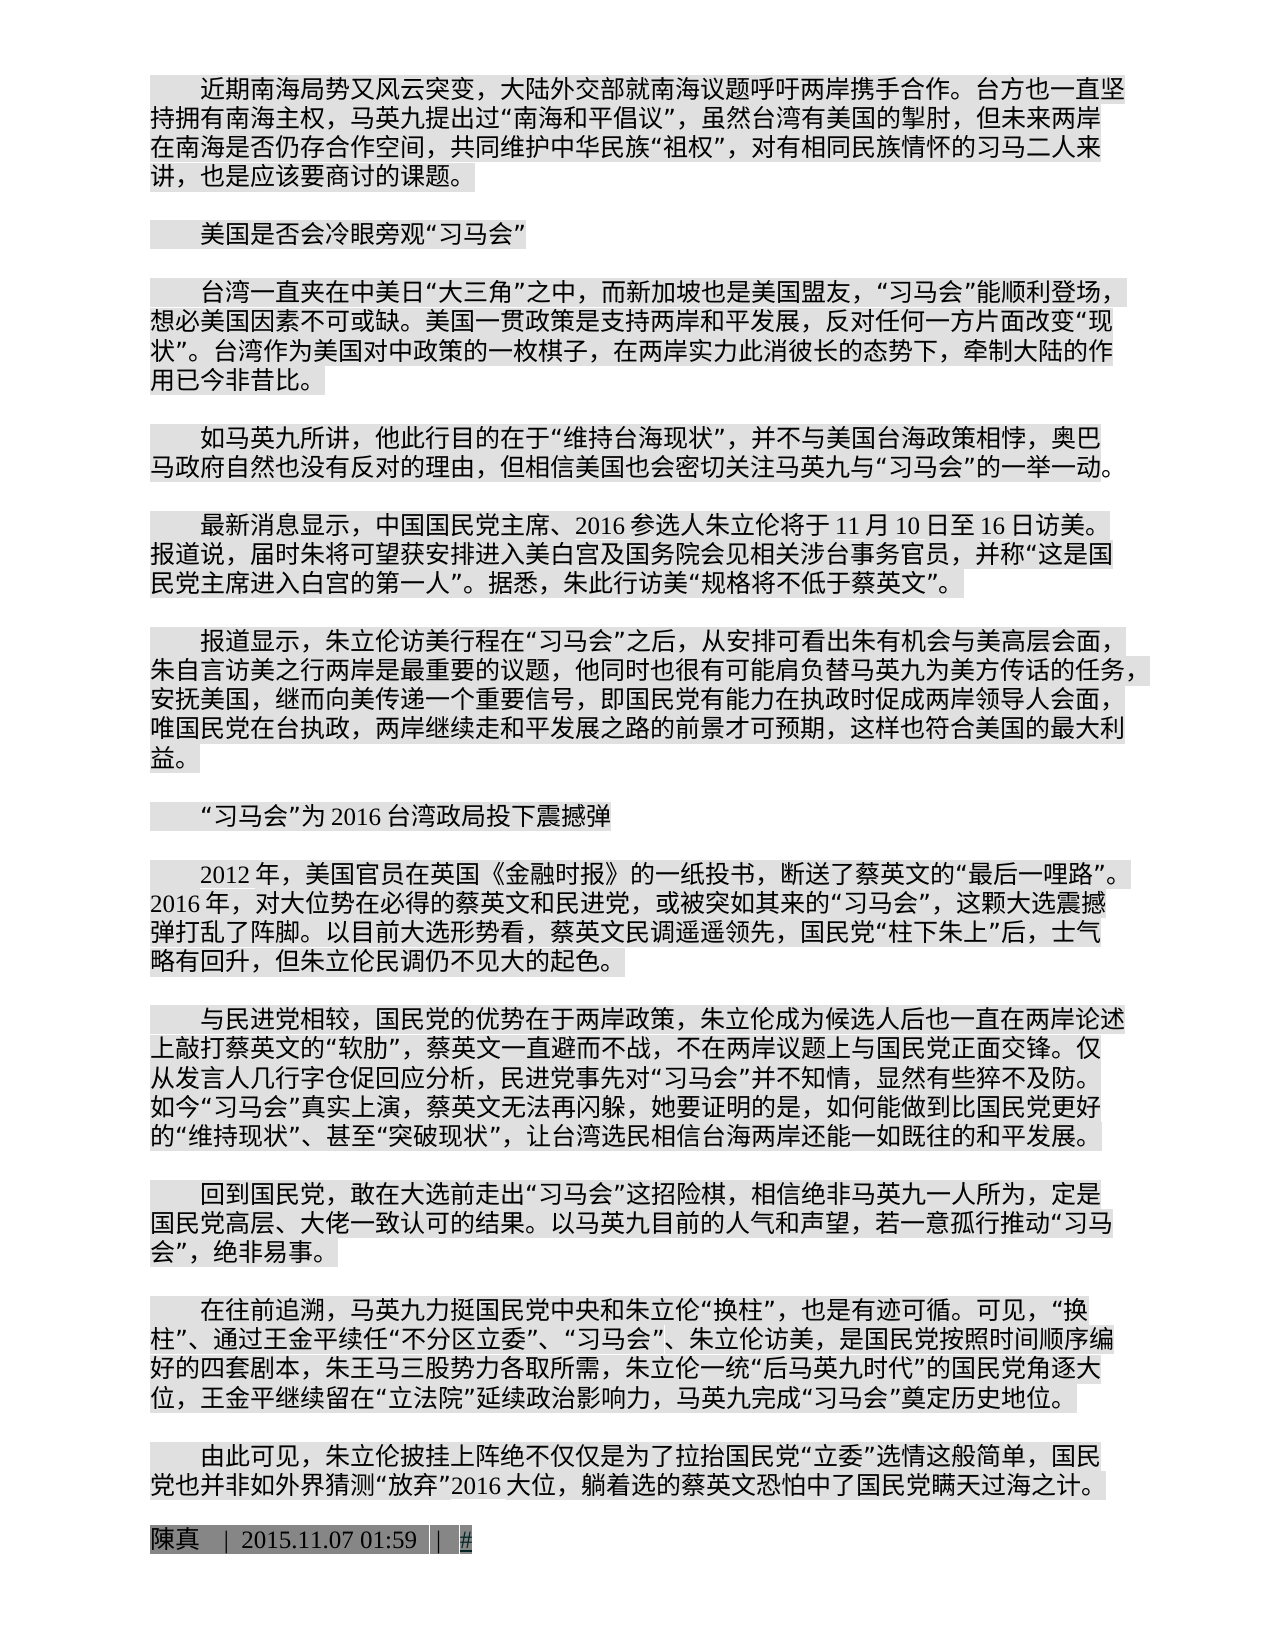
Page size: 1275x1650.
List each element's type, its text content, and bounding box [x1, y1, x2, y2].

text 這週大概是台灣最佔國際媒體政治版面的一週，台灣的媒體一樣湊熱鬧。按慣例台灣媒體仍然無能力評論國際政治問題，仍鎖在國內的小圈圈，猛往選舉﹑藍綠等立場鑽。看看香港媒體「大公網」的評論，直接點出國際政治問題。不管喜不喜歡這件事情，看看外國的評論深度，台灣的新聞媒體真只能在旁邊湊熱鬧。 ============================================= 独家评论：“习马会”登场 握手之外该看什么 http://goo.gl/fLdf0V 新华社北京11月4日电 中共中央台湾工作办公室、国务院台湾事务办公室主任张志军4日宣布，经两岸有关方面协商，两岸领导人习近平、马英九将于11月7日在新加坡会面，就推进两岸关系和平发展交换意见。 张志军强调指出，此次会面双方以两岸领导人身份和名义举行，是双方商定的。这是在两岸政治分歧尚未解决情况下根据一个中国原则作出的务实安排。 大公网评论员 李柏涛 3日深夜，一则“习马会”在新加坡登场的消息刷爆中文媒体圈，台湾媒体率先披露，马英九将于7日在新加坡与习近平见面。台“总统府”3日晚间对外证实消息属实，据其发言人称，马英九此行目的是“巩固两岸和平，维持台海现状”，不会签署任何协议，不会发表联合声明。习近平是受新加坡方面邀请，于6、7日对新进行国事访问。报道称，“习马会”很可能以“不期而遇”的方式上演。国台办发言人马晓光表示，对于两岸领导人会面的态度是积极开放、一贯的。“如有这方面的消息，我们会及时发布。” 习马新加坡“不期而遇” 不签协议、不发声明 “习马会”的消息由台湾亲绿媒体率先揭露，该媒体以所谓独家发布报道称，据其权威消息管道证实，马英九将于本周六(7日)前往新加坡，与在新加坡进行国事访问的习近平会面。该报道还称，马英九极有可能在李显龙7日为习近平夫妇准备的私人午宴上，作为嘉宾，与习近平“不期而遇”。就在各方验证消息的可信度时，台“总统府”的官方回应证实了消息的准确性。 台“总统府”发言人陈以信3日晚间称，“马英九将于11月7日前往新加坡，与大陆领导人习近平先生会面，就两岸议题交换意见。”据悉，台“行政院长”毛治国与台“总统府”秘书长曾永权，已约定4日上、下午先后向台“立法院长”王金平与各党团说明。 陈以信还称，马英九此行目的是“巩固两岸和平，维持台海现状”，并“不会签署任何协议、不会发表联合声明。”台湾方面陆委会主委夏立言4日将召开记者会，公开说明此行意义、咨商过程与安排细节。马英九预定5日周四召开记者会，向全体民众报告。 陈以信说，两岸领导人会面一向是双方领导人追求之目标，马英九近年也多次重申，在“适当时机、适当场合、适当身份”下，不排斥与大陆领导人见面。台湾媒体还引述台当局高层的话称，两岸双方有共识，即会面以维持台湾现状为目标，不会签署任何协议。 两岸领导人首次会面，势必在台湾岛内造成极大震撼，民进党透过发言人回应称，“这件事若属实，兹事体大，而且时机可议。”台湾媒体称，马英九7日在“习马会”结束后，当天即返回台湾。 习马历史性握手 双方会面身份大猜想 原本外界预期，在马英九任内无法实现的两岸领导人“习马会”，在马英九还剩半年左右的任期之时峰回路转，着实令人惊讶，相信届时会抢占全球各大媒体的新闻头条。这也是自1949年以来，两岸最高领导人的首次直接会面，中国人有句老话叫“见面三分亲”，相信习近平和马英九的这次历史性握手，会对未来两岸关系的发展产生历史性的深远影响，进一步巩固两岸自2008年以来良性互动和交流所积累的一切重大成果。 两岸领导人会面之前一直未能最后实现，“身份”和“头衔”是最大障碍之一。马英九已不具中国国民党主席身份，故双方应不会以“党职”身份会面。碍于岛内政治环境和马英九个人性格，马颇为在意其“身份问题”，在去年北京APEC前，马英九曾多次放话愿以“经济体领袖”身份赴北京参会，但被大陆拒绝，当时国台办给出的理由是，“两岸领导人会面不需藉助国际会议场合。” 以此判断，马英九为实现两岸领导人会面的历史性突破，以从其早前一直坚持的所谓“中华民国总统”身份，逐渐变得更加务实，这从其发言人陈以信的回应中可见端倪，上文提到陈以信称马英九愿在“适当时机、适当场合、适当身份”下，不排斥与大陆领导人见面。马英九深知他任期所剩不多，若一再固执己见，“习马会”不会再现曙光，他所追求的历史定位更无从谈起。 与习近平相较，现在马英九只有“总统”此一身份，但既然“习马会”确定登场，两岸一定找到了双方都能接受的方案，可能性最大的选项就是两岸各说各话，届时大陆媒体很可能沿袭官方称法，以“‘两岸领导人’习近平和马英九会面”为题，进行报道。这一处理方式即照顾了台方一直坚持的“对等、尊严”原则，也避免在国际上造成所谓“两个中国”、“一中一台”的印象，这也是马英九应该可以接受的“适当身份”。至于台湾媒体如何报道二人“称谓”，两岸应该已有默契，大陆可以采取不干涉的做法，以免马英九回到岛内被绿营和“独派”扣上“卖台投共”、被“矮化”的红帽子。 此外，马英九很可能会在赴新加坡前的国际记者会上，亲自说明所谓“身份问题”，即使他不主动提及，在台湾媒体群追猛打式的逼问下，马英九怎么也无法回避这一议题。面对岛内复杂的舆论环境，马英九既然有魄力迈出“习马会”这一步，自然做了完整的沙盘推演，大家可以拭目以待，等马英九亲口讲出这个答案。 “习马会”峰回路转 决定性因素有哪些 在习近平全面接掌大陆大权后，两岸媒体上各方学者呼吁“习马会”的声音不绝于耳，但因当时时机并不成熟，相关报道也随即消失。不过之后，双方两岸事务负责人实现常态化会面(正式、非正式共6次)，进一步巩固了两岸官方的政治互信。如果这是习近平早就摆好的一步棋，那现在这步棋的效果已见成效，“张王会”与“张夏会”的成功，为习马直接会面扎实了根基。 “习马会”的历史性成局，除了是两岸当局政治互信积累到一定程度，从“量变”到“质变”的飞跃之外，还要看“天时、地利、人和”，可谓缺一不可。 1993年，两岸两会负责人在新加坡进行了破冰的“汪辜会谈”，新加坡这个以华人为主体的国家，一直在两岸间扮演重要的斡旋角色。此番习近平在中新建交25周年之际，应邀访问新加坡，为“习马会”创造了先机。马英九应该也是看准了这一机会，努力为他任内实现“习马会”做最后一搏。台湾官方与新加坡有着良好的关系，马英九与李家也私交颇深(马英九今年早些时候以私人身份赴新加坡吊念李光耀)，基于这层信任关系，加上有对“汪辜会谈”历史传承的意涵，新加坡也就成了大陆对“习马会”唯一认可的国际地点。以上为“天时、地利”，也呼应了马英九一再重申的“习马会”要选择“适当时机、适当场合”的原则。 国台办曾多次表示，大陆对两岸领导人会面一直持积极开放的态度。如上文所提，马英九发言人陈以信也说，“两岸领导人会面一向是双方领导人追求之目标。”既然双方有共同的愿望，在具备“天时、地利”的条件下，二人会面即可谓“水到渠成”，此乃“人和”。 习马“不期而遇” 握手之后能谈什么 目前岛内政治局势诡谲不定，民进党在大选中执政的概率极高，2016年的两岸关系或又重走回动荡的老路。民进党奉“台独党纲”为尊，拒绝承认“九二共识”，一旦执政，两岸和平发展的“新常态”面临严峻考验。习近平曾以“基础不牢，地动山摇，”形容没有“九二共识”的两岸关系。此次“习马会”二人会就两岸关系交换哪些意见，备受瞩目。 台方说马英九此行目的是“巩固两岸和平，维持台海现状”。2008年以来两岸的和平稳定发展，基础建立在双方均坚持“九二共识”，反对“台独”之上。二人会面时会不会重申此一立场，夯实两岸和平框架，尤其值得关注。但问题是，两岸官方对“台海现状”的解读不同，习马二人见面会否对“现状”达成“聚同化异”的效果，也有待观察。 今年是抗战胜利和台湾光复70周年，两岸双方都举行了系列的庆祝活动，但不可否认的是，两岸对那段历史存在不同的认同。习近平曾提议两岸“共享史料，共写史书，”马英九会否当面回应习近平的提议，化解两岸在抗战历史上的分歧，也是看点之一。 近期南海局势又风云突变，大陆外交部就南海议题呼吁两岸携手合作。台方也一直坚持拥有南海主权，马英九提出过“南海和平倡议”，虽然台湾有美国的掣肘，但未来两岸在南海是否仍存合作空间，共同维护中华民族“祖权”，对有相同民族情怀的习马二人来讲，也是应该要商讨的课题。 美国是否会冷眼旁观“习马会” 台湾一直夹在中美日“大三角”之中，而新加坡也是美国盟友，“习马会”能顺利登场，想必美国因素不可或缺。美国一贯政策是支持两岸和平发展，反对任何一方片面改变“现状”。台湾作为美国对中政策的一枚棋子，在两岸实力此消彼长的态势下，牵制大陆的作用已今非昔比。 如马英九所讲，他此行目的在于“维持台海现状”，并不与美国台海政策相悖，奥巴马政府自然也没有反对的理由，但相信美国也会密切关注马英九与“习马会”的一举一动。 最新消息显示，中国国民党主席、2016参选人朱立伦将于11月10日至16日访美。报道说，届时朱将可望获安排进入美白宫及国务院会见相关涉台事务官员，并称“这是国民党主席进入白宫的第一人”。据悉，朱此行访美“规格将不低于蔡英文”。 报道显示，朱立伦访美行程在“习马会”之后，从安排可看出朱有机会与美高层会面，朱自言访美之行两岸是最重要的议题，他同时也很有可能肩负替马英九为美方传话的任务，安抚美国，继而向美传递一个重要信号，即国民党有能力在执政时促成两岸领导人会面，唯国民党在台执政，两岸继续走和平发展之路的前景才可预期，这样也符合美国的最大利益。 “习马会”为2016台湾政局投下震撼弹 2012年，美国官员在英国《金融时报》的一纸投书，断送了蔡英文的“最后一哩路”。2016年，对大位势在必得的蔡英文和民进党，或被突如其来的“习马会”，这颗大选震撼弹打乱了阵脚。以目前大选形势看，蔡英文民调遥遥领先，国民党“柱下朱上”后，士气略有回升，但朱立伦民调仍不见大的起色。 与民进党相较，国民党的优势在于两岸政策，朱立伦成为候选人后也一直在两岸论述上敲打蔡英文的“软肋”，蔡英文一直避而不战，不在两岸议题上与国民党正面交锋。仅从发言人几行字仓促回应分析，民进党事先对“习马会”并不知情，显然有些猝不及防。如今“习马会”真实上演，蔡英文无法再闪躲，她要证明的是，如何能做到比国民党更好的“维持现状”、甚至“突破现状”，让台湾选民相信台海两岸还能一如既往的和平发展。 回到国民党，敢在大选前走出“习马会”这招险棋，相信绝非马英九一人所为，定是国民党高层、大佬一致认可的结果。以马英九目前的人气和声望，若一意孤行推动“习马会”，绝非易事。 在往前追溯，马英九力挺国民党中央和朱立伦“换柱”，也是有迹可循。可见，“换柱”、通过王金平续任“不分区立委”、“习马会”、朱立伦访美，是国民党按照时间顺序编好的四套剧本，朱王马三股势力各取所需，朱立伦一统“后马英九时代”的国民党角逐大位，王金平继续留在“立法院”延续政治影响力，马英九完成“习马会”奠定历史地位。 由此可见，朱立伦披挂上阵绝不仅仅是为了拉抬国民党“立委”选情这般简单，国民党也并非如外界猜测“放弃”2016大位，躺着选的蔡英文恐怕中了国民党瞒天过海之计。 [150, 75, 1125, 1500]
text 陳真 | 2015.11.07 01:59 | # [150, 1525, 1125, 1554]
